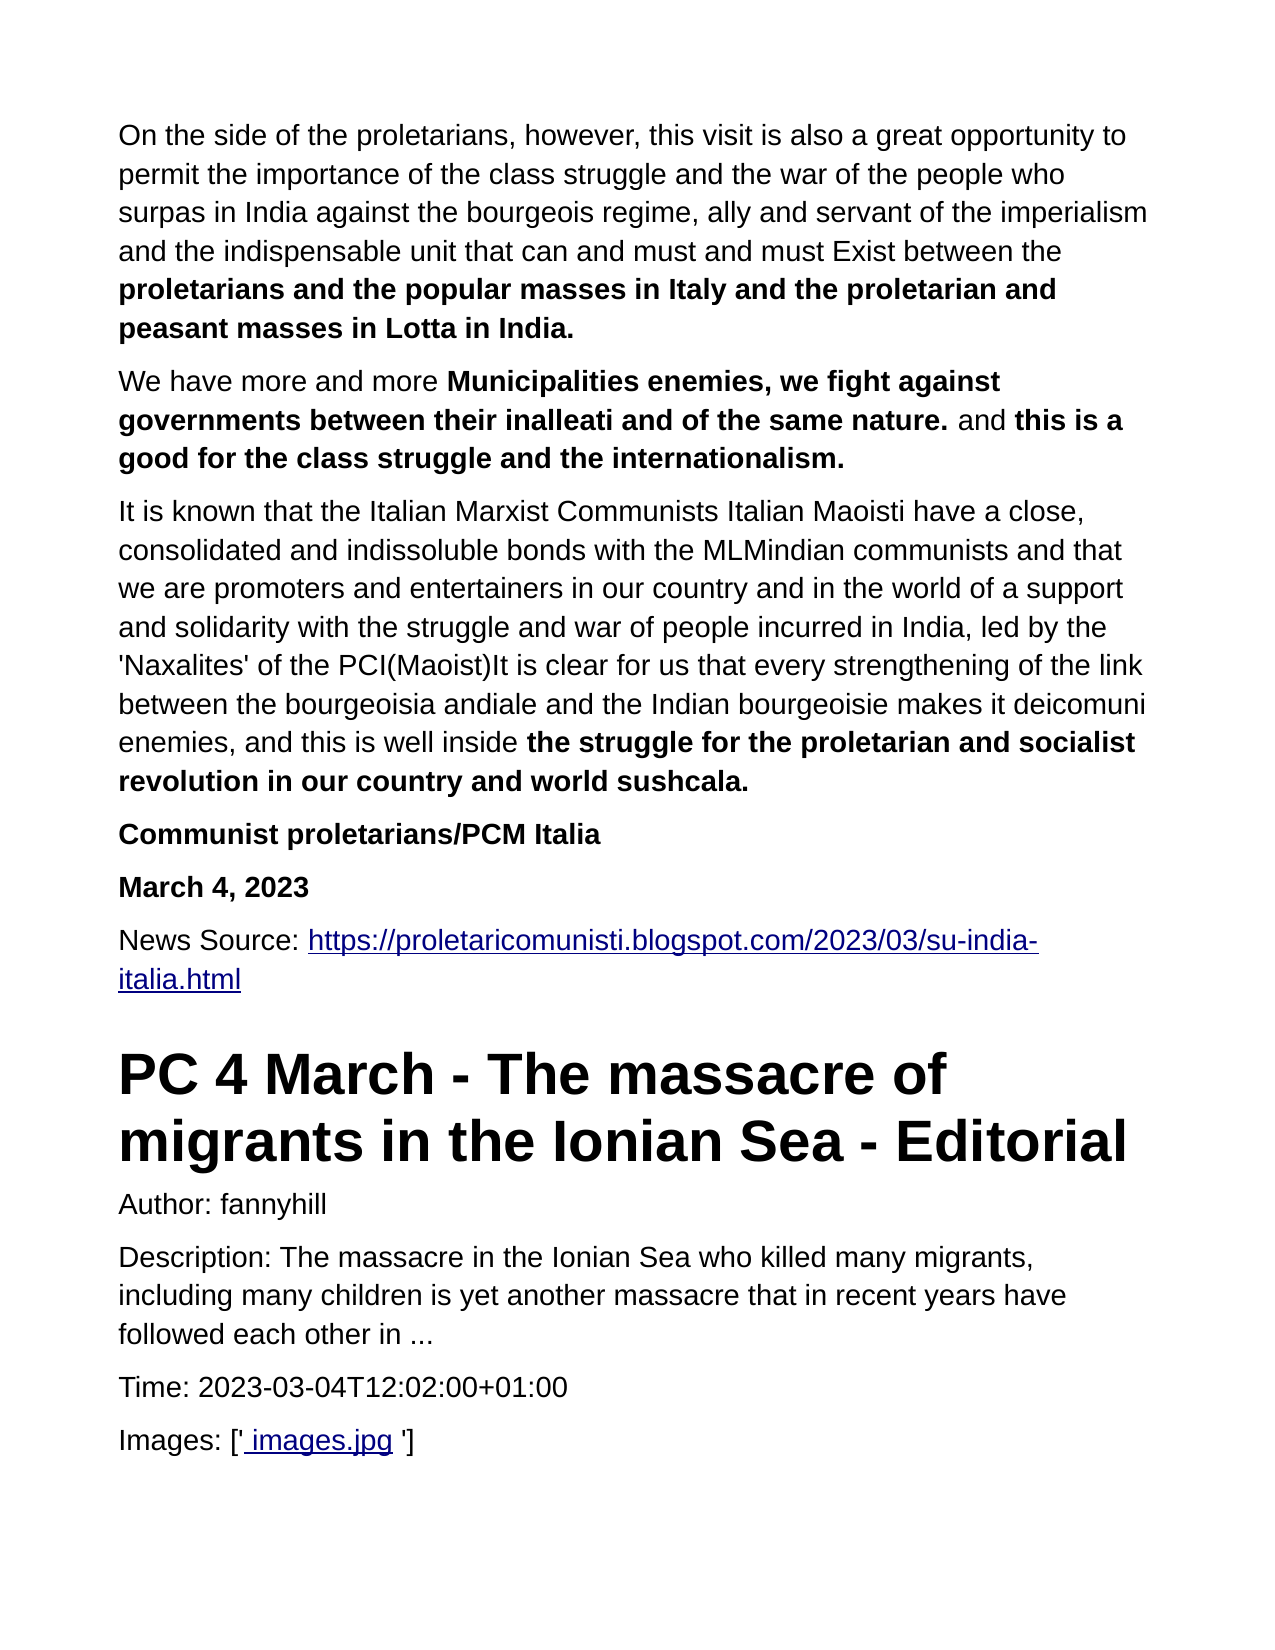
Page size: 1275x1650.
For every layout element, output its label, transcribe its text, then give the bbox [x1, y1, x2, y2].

text Communist proletarians/PCM Italia [118, 817, 1157, 851]
text Time: 2023-03-04T12:02:00+01:00 [118, 1370, 1157, 1403]
text On the side of the proletarians, however, this visit is also a great opportunity to permit the importance of the class struggle and the war of the people who surpas in India against the bourgeois regime, ally and servant of the imperialism and the indispensable unit that can and must and must Exist between the proletarians and the popular masses in Italy and the proletarian and peasant masses in Lotta in India. [118, 118, 1157, 344]
text Description: The massacre in the Ionian Sea who killed many migrants, including many children is yet another massacre that in recent years have followed each other in ... [118, 1240, 1157, 1350]
text We have more and more Municipalities enemies, we fight against governments between their inalleati and of the same nature. and this is a good for the class struggle and the internationalism. [118, 364, 1157, 474]
text News Source: https://proletaricomunisti.blogspot.com/2023/03/su-india-italia.html [118, 923, 1157, 995]
text Images: [' images.jpg '] [118, 1423, 1157, 1457]
text March 4, 2023 [118, 870, 1157, 904]
text It is known that the Italian Marxist Communists Italian Maoisti have a close, consolidated and indissoluble bonds with the MLMindian communists and that we are promoters and entertainers in our country and in the world of a support and solidarity with the struggle and war of people incurred in India, led by the 'Naxalites' of the PCI(Maoist)It is clear for us that every strengthening of the link between the bourgeoisia andiale and the Indian bourgeoisie makes it deicomuni enemies, and this is well inside the struggle for the proletarian and socialist revolution in our country and world sushcala. [118, 494, 1157, 797]
text Author: fannyhill [118, 1187, 1157, 1220]
subtitle PC 4 March - The massacre of migrants in the Ionian Sea - Editorial [118, 1040, 1157, 1174]
